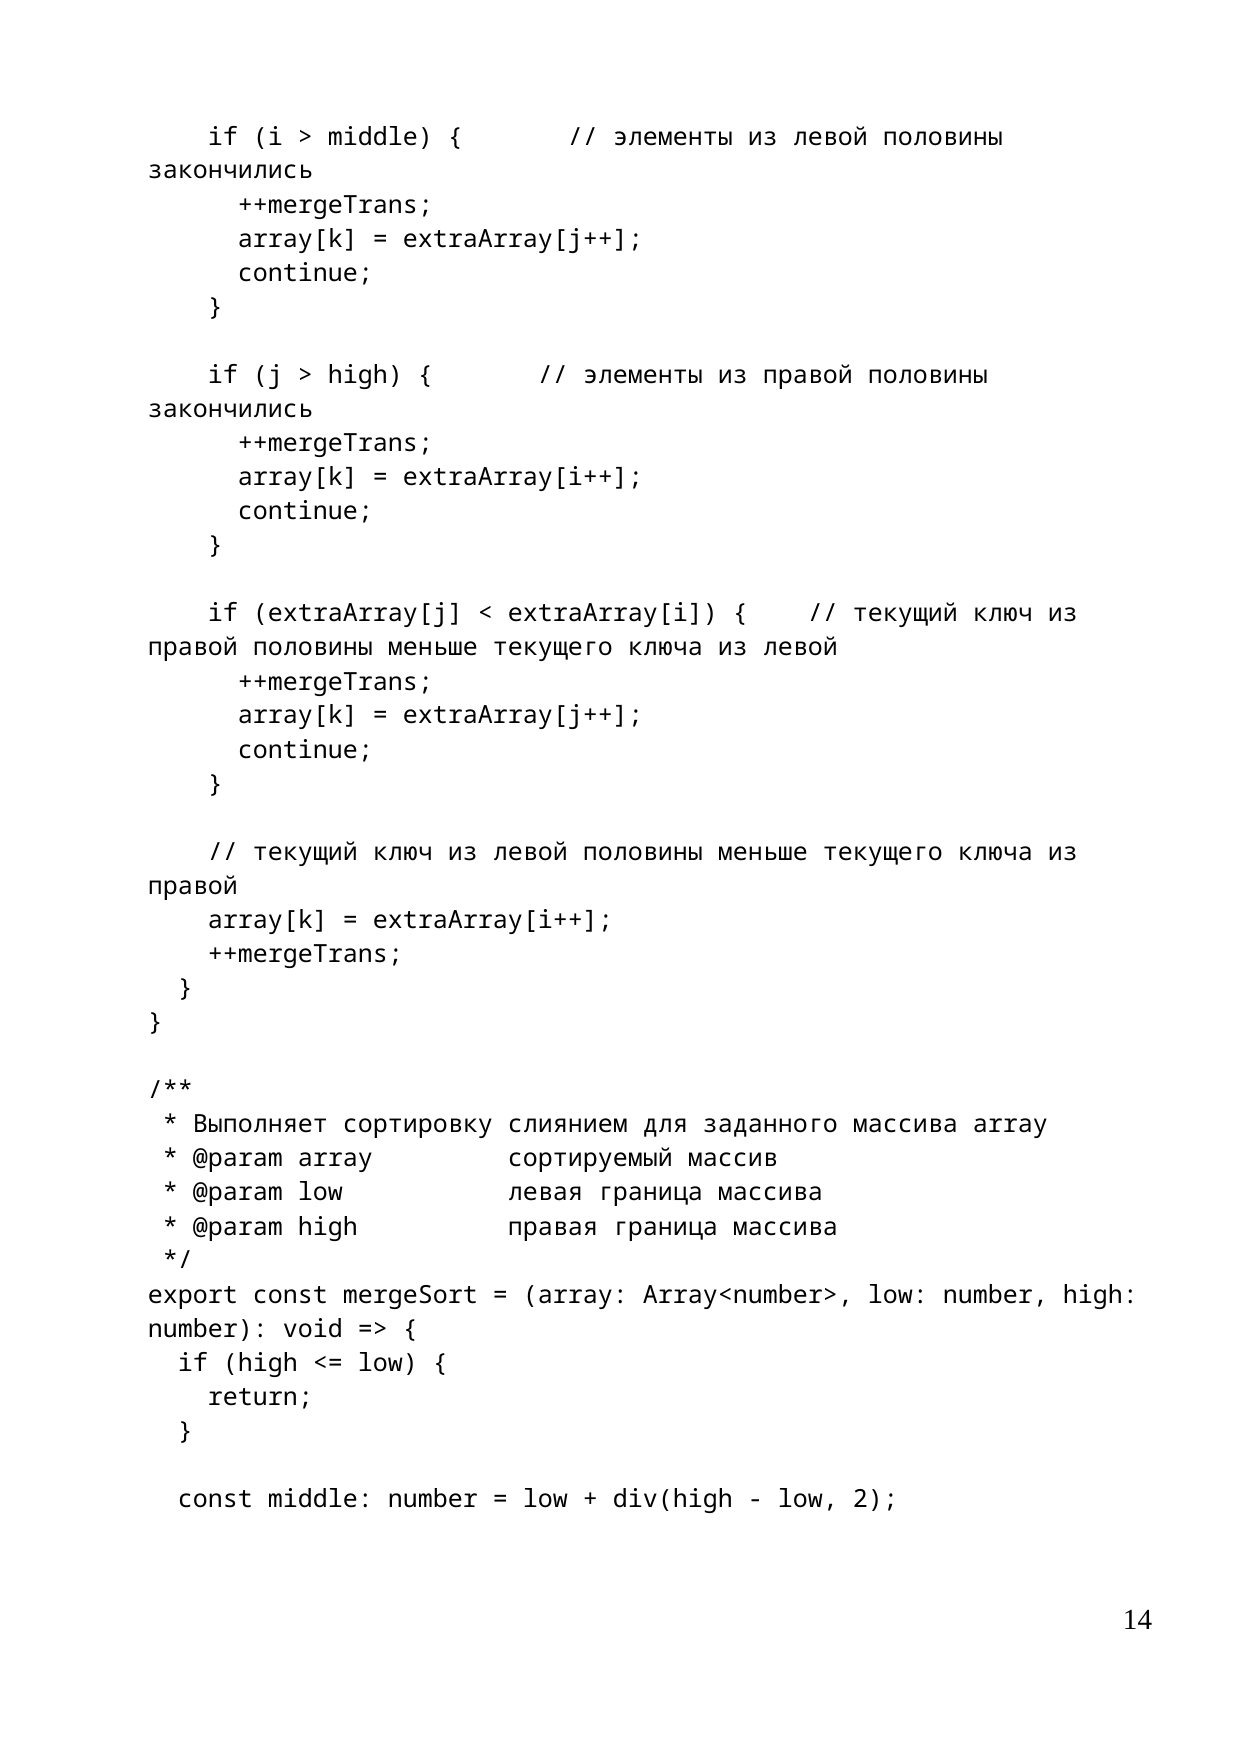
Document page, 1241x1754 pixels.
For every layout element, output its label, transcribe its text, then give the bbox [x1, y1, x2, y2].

text if (extraArray[j] < extraArray[i]) { // текущий ключ из правой половины меньше текущего ключа из левой [148, 595, 1152, 663]
text * @param high правая граница массива [148, 1208, 1152, 1242]
text continue; [148, 254, 1152, 288]
text } [148, 288, 1152, 322]
text continue; [148, 731, 1152, 765]
text */ [148, 1242, 1152, 1276]
text continue; [148, 493, 1152, 527]
text if (i > middle) { // элементы из левой половины закончились [148, 118, 1152, 186]
text } [148, 1412, 1152, 1447]
text } [148, 527, 1152, 561]
text * @param low левая граница массива [148, 1174, 1152, 1208]
text // текущий ключ из левой половины меньше текущего ключа из правой [148, 833, 1152, 902]
text array[k] = extraArray[j++]; [148, 697, 1152, 731]
text if (j > high) { // элементы из правой половины закончились [148, 357, 1152, 425]
text * Выполняет сортировку слиянием для заданного массива array [148, 1106, 1152, 1140]
text array[k] = extraArray[i++]; [148, 459, 1152, 493]
text if (high <= low) { [148, 1344, 1152, 1378]
text array[k] = extraArray[i++]; [148, 902, 1152, 936]
text * @param array сортируемый массив [148, 1140, 1152, 1174]
text const middle: number = low + div(high - low, 2); [148, 1481, 1152, 1515]
text return; [148, 1378, 1152, 1412]
text } [148, 765, 1152, 799]
text array[k] = extraArray[j++]; [148, 220, 1152, 254]
text export const mergeSort = (array: Array<number>, low: number, high: number): void => { [148, 1276, 1152, 1344]
text ++mergeTrans; [148, 186, 1152, 220]
text ++mergeTrans; [148, 663, 1152, 697]
text /** [148, 1072, 1152, 1106]
text ++mergeTrans; [148, 936, 1152, 970]
text } [148, 970, 1152, 1004]
text } [148, 1004, 1152, 1038]
text ++mergeTrans; [148, 425, 1152, 459]
